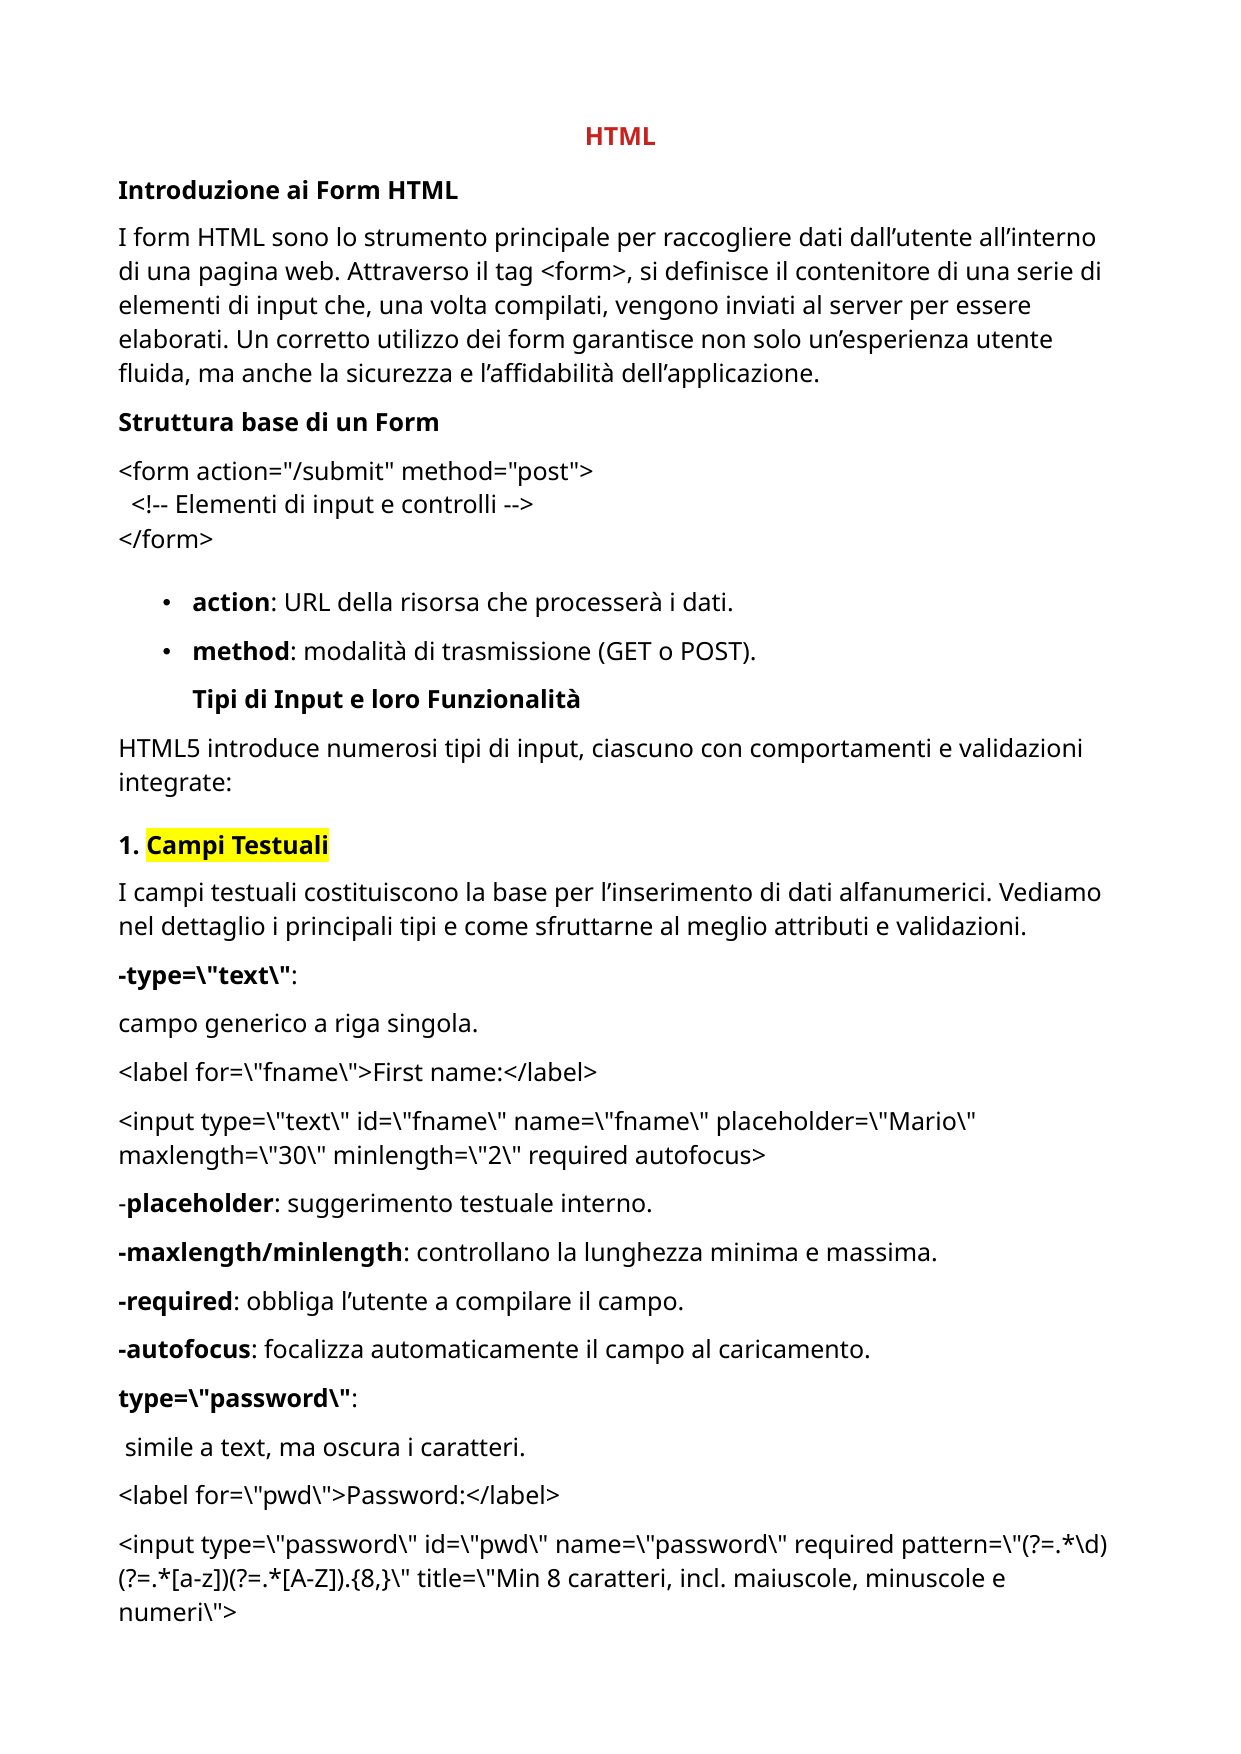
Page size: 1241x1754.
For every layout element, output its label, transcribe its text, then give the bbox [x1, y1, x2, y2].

text I campi testuali costituiscono la base per l’inserimento di dati alfanumerici. Vediamo nel dettaglio i principali tipi e come sfruttarne al meglio attributi e validazioni. [118, 874, 1122, 943]
text <label for=\"pwd\">Password:</label> [118, 1478, 1122, 1512]
text -autofocus: focalizza automaticamente il campo al caricamento. [118, 1332, 1122, 1366]
text HTML5 introduce numerosi tipi di input, ciascuno con comportamenti e validazioni integrate: [118, 731, 1122, 799]
list method: modalità di trasmissione (GET o POST). [162, 633, 1122, 667]
text <input type=\"password\" id=\"pwd\" name=\"password\" required pattern=\"(?=.*\d)(?=.*[a-z])(?=.*[A-Z]).{8,}\" title=\"Min 8 caratteri, incl. maiuscole, minuscole e numeri\"> [118, 1526, 1122, 1629]
text Struttura base di un Form [118, 404, 1122, 438]
text campo generico a riga singola. [118, 1006, 1122, 1040]
text type=\"password\": [118, 1381, 1122, 1414]
text <!-- Elementi di input e controlli --> [118, 487, 1122, 521]
subtitle 1. Campi Testuali [118, 828, 1122, 862]
text -placeholder: suggerimento testuale interno. [118, 1186, 1122, 1220]
text <input type=\"text\" id=\"fname\" name=\"fname\" placeholder=\"Mario\" maxlength=\"30\" minlength=\"2\" required autofocus> [118, 1103, 1122, 1171]
text -type=\"text\": [118, 957, 1122, 991]
text <label for=\"fname\">First name:</label> [118, 1054, 1122, 1089]
text -maxlength/minlength: controllano la lunghezza minima e massima. [118, 1234, 1122, 1269]
text </form> [118, 521, 1122, 555]
list action: URL della risorsa che processerà i dati. [162, 585, 1122, 619]
subtitle Introduzione ai Form HTML [118, 173, 1122, 207]
text HTML [118, 118, 1122, 152]
list Tipi di Input e loro Funzionalità [162, 682, 1122, 716]
text -required: obbliga l’utente a compilare il campo. [118, 1283, 1122, 1317]
text I form HTML sono lo strumento principale per raccogliere dati dall’utente all’interno di una pagina web. Attraverso il tag <form>, si definisce il contenitore di una serie di elementi di input che, una volta compilati, vengono inviati al server per essere elaborati. Un corretto utilizzo dei form garantisce non solo un’esperienza utente fluida, ma anche la sicurezza e l’affidabilità dell’applicazione. [118, 219, 1122, 390]
text <form action="/submit" method="post"> [118, 453, 1122, 487]
text simile a text, ma oscura i caratteri. [118, 1429, 1122, 1463]
